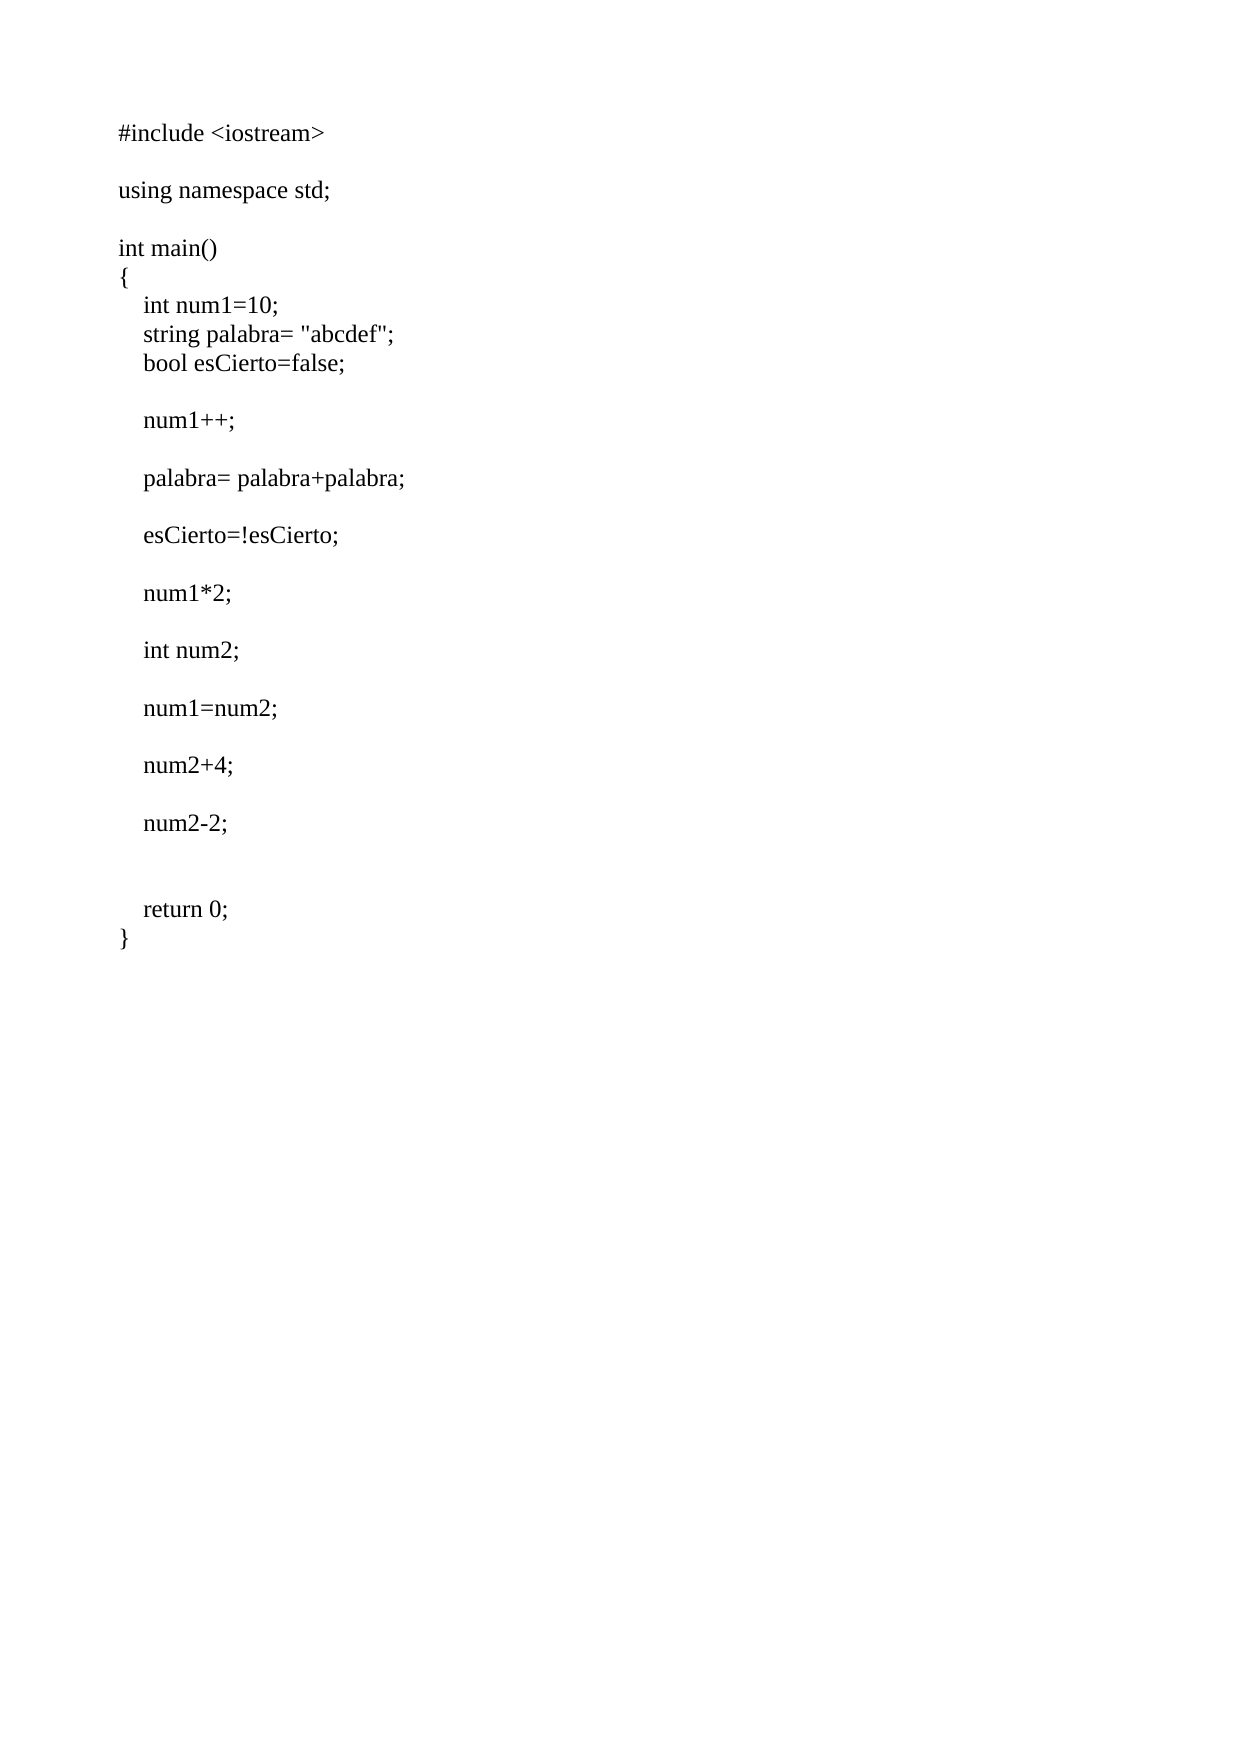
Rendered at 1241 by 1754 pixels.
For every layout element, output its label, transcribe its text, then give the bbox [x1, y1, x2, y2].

text palabra= palabra+palabra; [118, 463, 1122, 492]
text num1*2; [118, 578, 1122, 607]
text num2-2; [118, 808, 1122, 837]
text } [118, 923, 1122, 952]
text return 0; [118, 894, 1122, 923]
text int num1=10; [118, 291, 1122, 319]
text #include <iostream> [118, 118, 1122, 147]
text int num2; [118, 636, 1122, 664]
text esCierto=!esCierto; [118, 521, 1122, 549]
text num2+4; [118, 751, 1122, 779]
text bool esCierto=false; [118, 348, 1122, 377]
text num1=num2; [118, 693, 1122, 722]
text int main() [118, 233, 1122, 262]
text { [118, 262, 1122, 291]
text using namespace std; [118, 176, 1122, 204]
text num1++; [118, 406, 1122, 434]
text string palabra= "abcdef"; [118, 319, 1122, 348]
